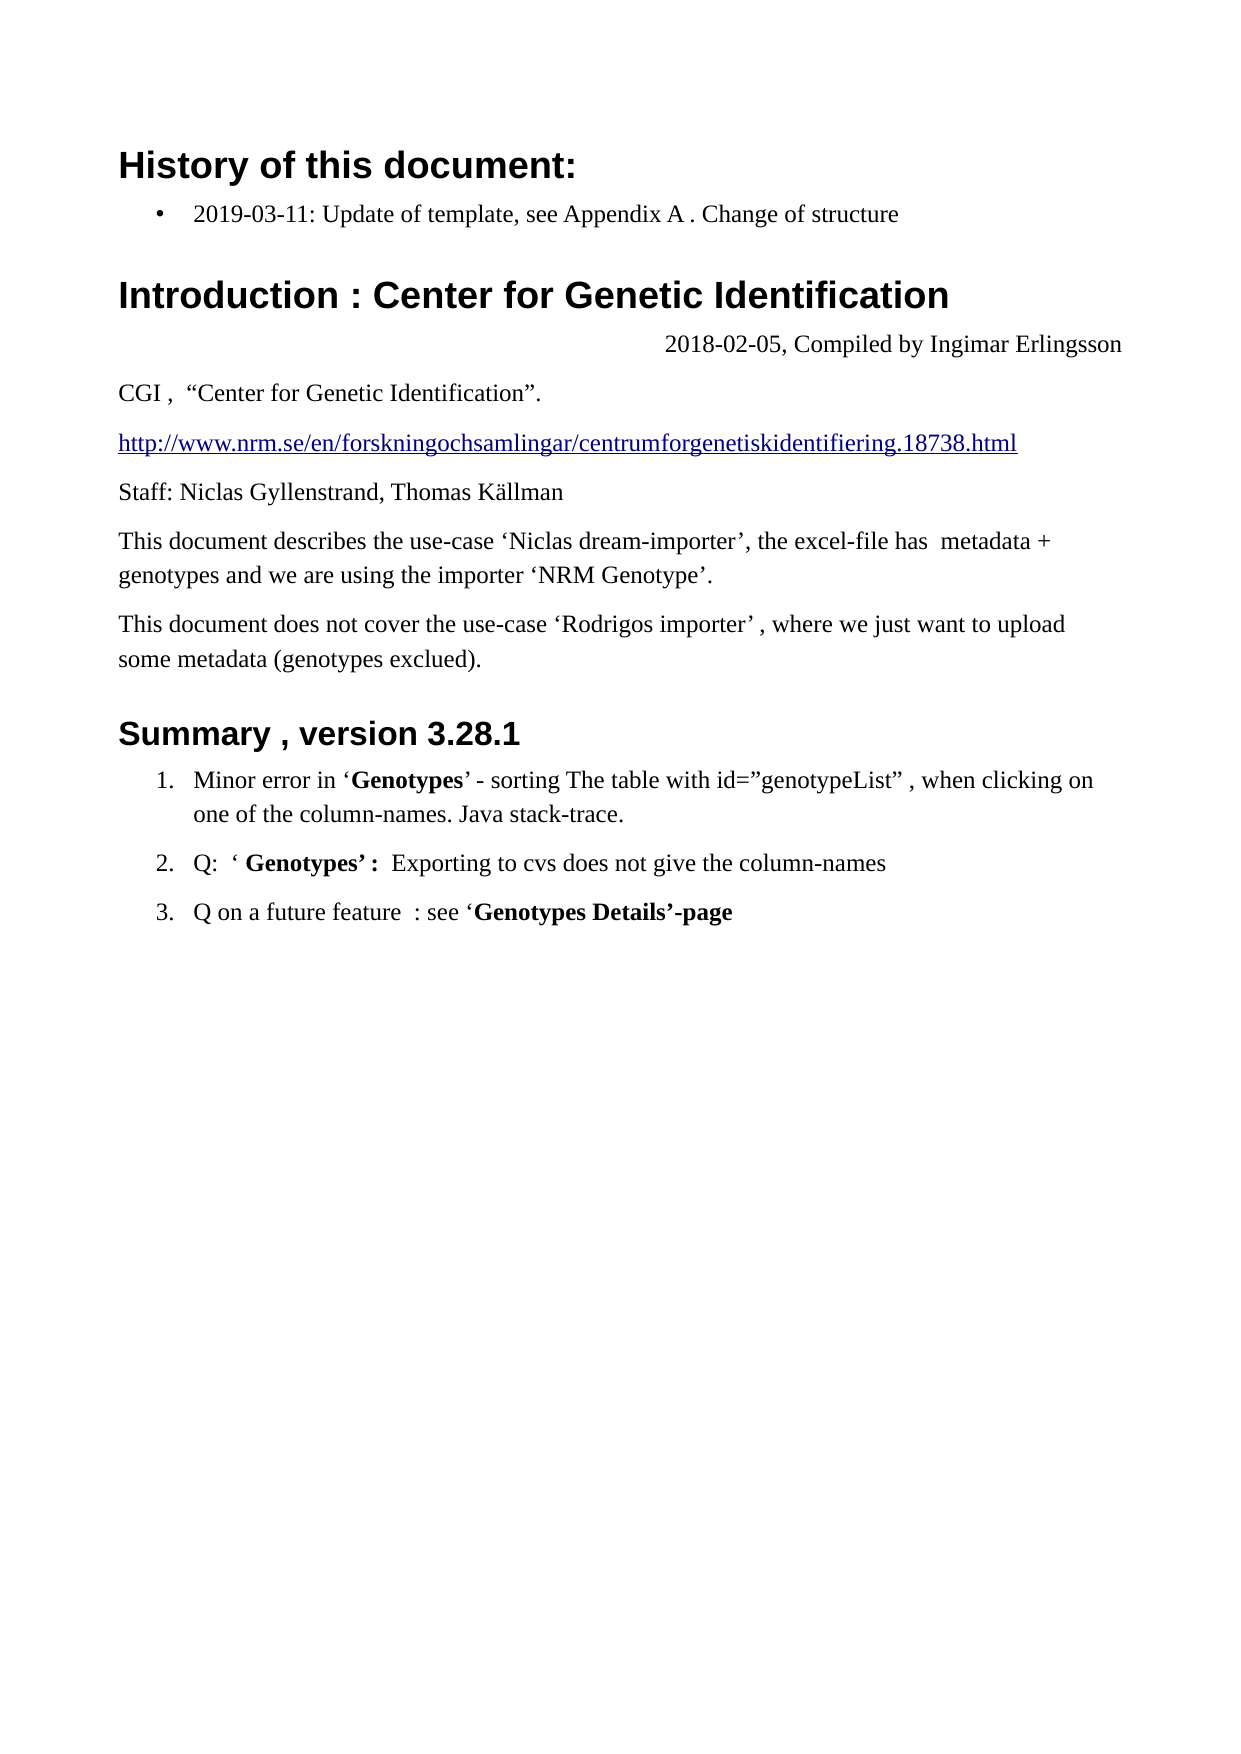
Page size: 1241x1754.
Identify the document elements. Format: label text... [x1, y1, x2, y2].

subtitle Introduction : Center for Genetic Identification [118, 273, 1122, 317]
text 2018-02-05, Compiled by Ingimar Erlingsson [118, 329, 1122, 358]
text CGI , “Center for Genetic Identification”. [118, 378, 1122, 407]
text This document describes the use-case ‘Niclas dream-importer’, the excel-file has metadata + genotypes and we are using the importer ‘NRM Genotype’. [118, 526, 1122, 589]
list Q: ‘ Genotypes’ : Exporting to cvs does not give the column-names [156, 848, 1122, 877]
text This document does not cover the use-case ‘Rodrigos importer’ , where we just want to upload some metadata (genotypes exclued). [118, 609, 1122, 672]
text http://www.nrm.se/en/forskningochsamlingar/centrumforgenetiskidentifiering.18738.html [118, 428, 1122, 456]
list Minor error in ‘Genotypes’ - sorting The table with id=”genotypeList” , when clicking on one of the column-names. Java stack-trace. [156, 765, 1122, 828]
subtitle History of this document: [118, 143, 1122, 187]
text Staff: Niclas Gyllenstrand, Thomas Källman [118, 477, 1122, 505]
subtitle Summary , version 3.28.1 [118, 714, 1122, 752]
list Q on a future feature : see ‘Genotypes Details’-page [156, 897, 1122, 926]
list 2019-03-11: Update of template, see Appendix A . Change of structure [156, 199, 1122, 228]
